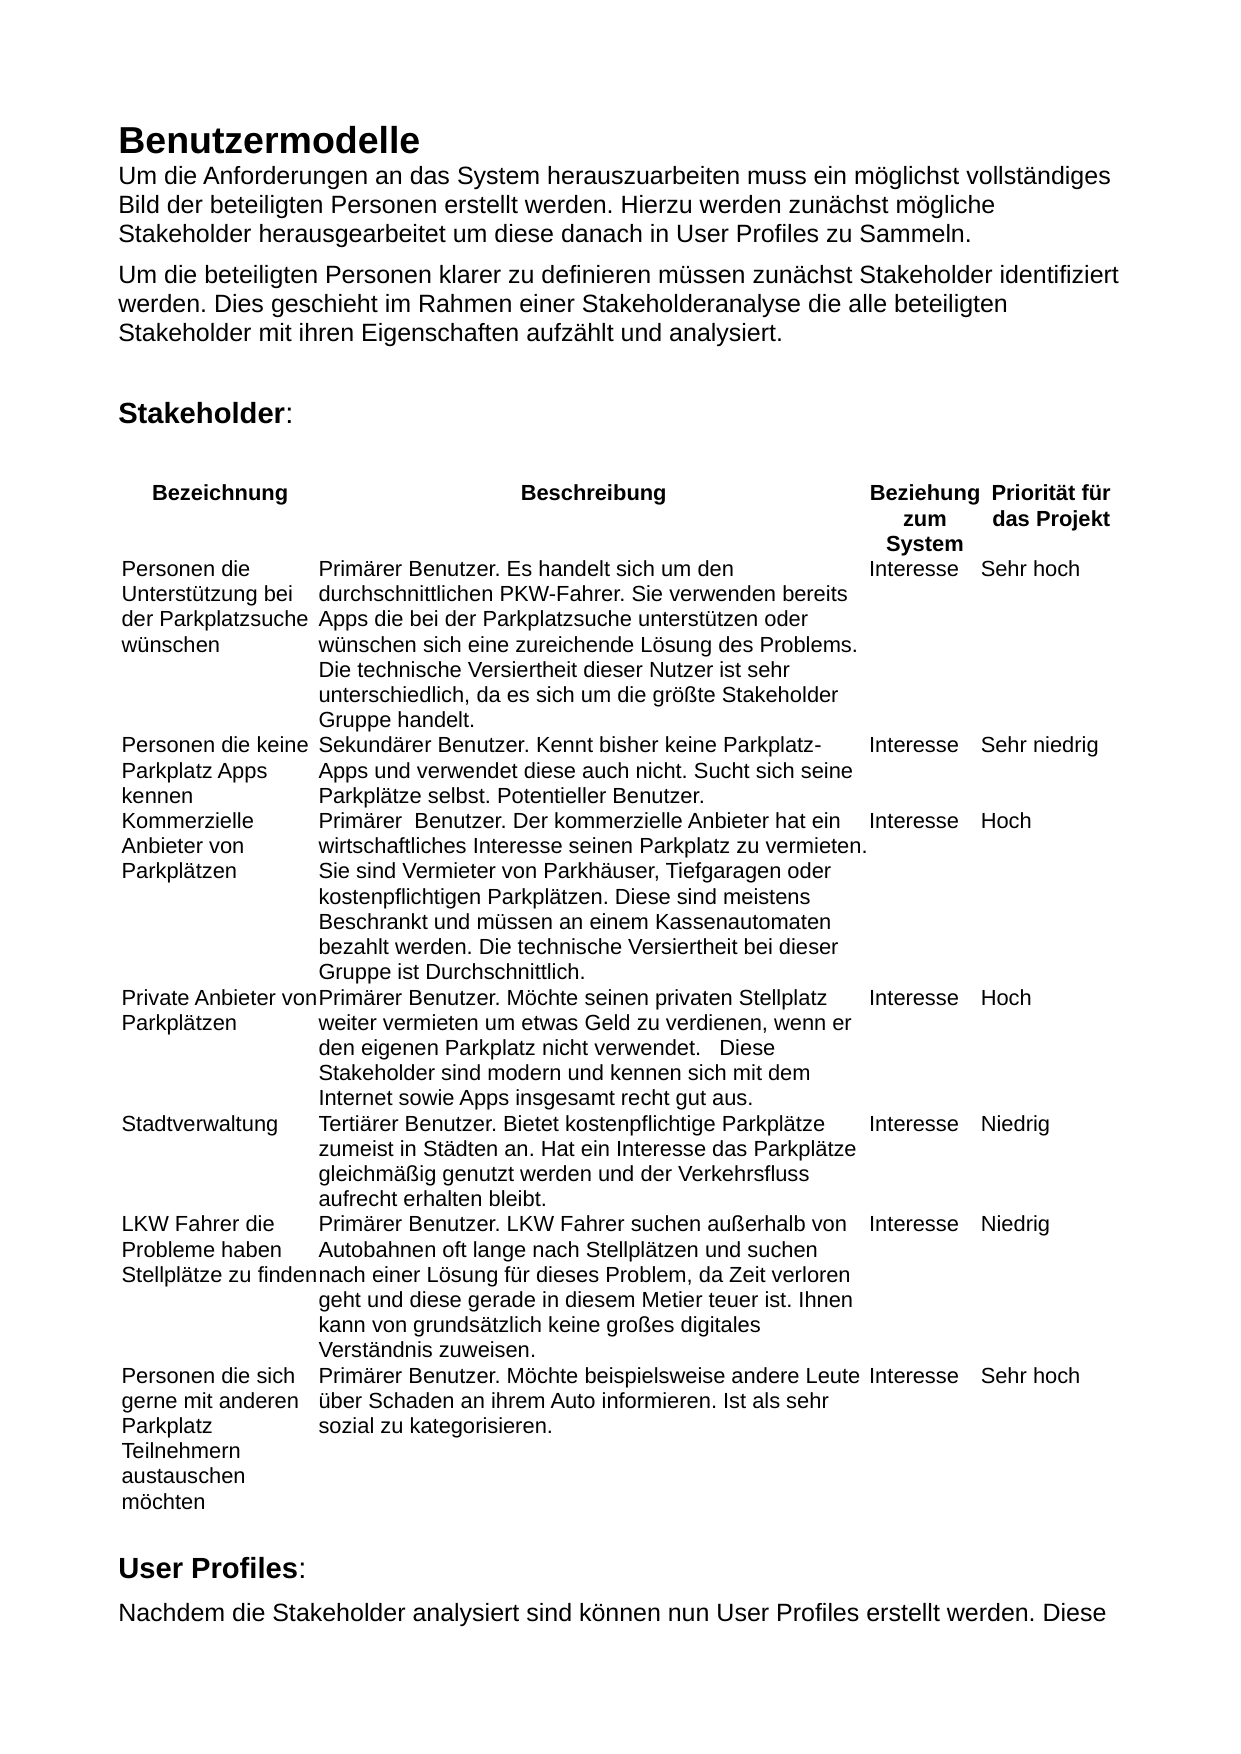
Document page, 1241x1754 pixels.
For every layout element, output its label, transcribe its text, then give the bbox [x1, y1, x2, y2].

table_cell Interesse [869, 556, 981, 732]
table_cell LKW Fahrer die Probleme haben Stellplätze zu finden [121, 1211, 318, 1362]
table_cell Sehr niedrig [981, 732, 1121, 808]
table_cell Niedrig [981, 1110, 1121, 1211]
table_cell Interesse [869, 1363, 981, 1514]
table_cell Sehr hoch [981, 1363, 1121, 1514]
text Nachdem die Stakeholder analysiert sind können nun User Profiles erstellt werden. Diese [118, 1597, 1122, 1626]
text Um die Anforderungen an das System herauszuarbeiten muss ein möglichst vollständiges Bild der beteiligten Personen erstellt werden. Hierzu werden zunächst mögliche Stakeholder herausgearbeitet um diese danach in User Profiles zu Sammeln. [118, 161, 1122, 247]
text User Profiles: [118, 1551, 1122, 1585]
table_cell Interesse [869, 1110, 981, 1211]
table_cell Primärer Benutzer. Es handelt sich um den durchschnittlichen PKW-Fahrer. Sie verwenden bereits Apps die bei der Parkplatzsuche unterstützen oder wünschen sich eine zureichende Lösung des Problems. Die technische Versiertheit dieser Nutzer ist sehr unterschiedlich, da es sich um die größte Stakeholder Gruppe handelt. [318, 556, 869, 732]
table_cell Niedrig [981, 1211, 1121, 1362]
table_cell Hoch [981, 808, 1121, 984]
text Stakeholder: [118, 396, 1122, 430]
table_header Bezeichnung [121, 480, 318, 556]
table_header Priorität für das Projekt [981, 480, 1121, 556]
table_cell Personen die sich gerne mit anderen Parkplatz Teilnehmern austauschen möchten [121, 1363, 318, 1514]
table_cell Interesse [869, 732, 981, 808]
table_cell Interesse [869, 984, 981, 1110]
table_header Beschreibung [318, 480, 869, 556]
table_cell Sehr hoch [981, 556, 1121, 732]
table_cell Interesse [869, 808, 981, 984]
table_cell Primärer Benutzer. Möchte seinen privaten Stellplatz weiter vermieten um etwas Geld zu verdienen, wenn er den eigenen Parkplatz nicht verwendet. Diese Stakeholder sind modern und kennen sich mit dem Internet sowie Apps insgesamt recht gut aus. [318, 984, 869, 1110]
table_cell Personen die keine Parkplatz Apps kennen [121, 732, 318, 808]
table_cell Stadtverwaltung [121, 1110, 318, 1211]
text Benutzermodelle [118, 118, 1122, 161]
table_cell Personen die Unterstützung bei der Parkplatzsuche wünschen [121, 556, 318, 732]
table_cell Primärer Benutzer. Der kommerzielle Anbieter hat ein wirtschaftliches Interesse seinen Parkplatz zu vermieten. Sie sind Vermieter von Parkhäuser, Tiefgaragen oder kostenpflichtigen Parkplätzen. Diese sind meistens Beschrankt und müssen an einem Kassenautomaten bezahlt werden. Die technische Versiertheit bei dieser Gruppe ist Durchschnittlich. [318, 808, 869, 984]
table_cell Tertiärer Benutzer. Bietet kostenpflichtige Parkplätze zumeist in Städten an. Hat ein Interesse das Parkplätze gleichmäßig genutzt werden und der Verkehrsfluss aufrecht erhalten bleibt. [318, 1110, 869, 1211]
table_header Beziehung zum System [869, 480, 981, 556]
table_cell Hoch [981, 984, 1121, 1110]
text Um die beteiligten Personen klarer zu definieren müssen zunächst Stakeholder identifiziert werden. Dies geschieht im Rahmen einer Stakeholderanalyse die alle beteiligten Stakeholder mit ihren Eigenschaften aufzählt und analysiert. [118, 260, 1122, 346]
table_cell Kommerzielle Anbieter von Parkplätzen [121, 808, 318, 984]
table_cell Interesse [869, 1211, 981, 1362]
table_cell Private Anbieter von Parkplätzen [121, 984, 318, 1110]
table_cell Primärer Benutzer. Möchte beispielsweise andere Leute über Schaden an ihrem Auto informieren. Ist als sehr sozial zu kategorisieren. [318, 1363, 869, 1514]
table_cell Sekundärer Benutzer. Kennt bisher keine Parkplatz-Apps und verwendet diese auch nicht. Sucht sich seine Parkplätze selbst. Potentieller Benutzer. [318, 732, 869, 808]
table_cell Primärer Benutzer. LKW Fahrer suchen außerhalb von Autobahnen oft lange nach Stellplätzen und suchen nach einer Lösung für dieses Problem, da Zeit verloren geht und diese gerade in diesem Metier teuer ist. Ihnen kann von grundsätzlich keine großes digitales Verständnis zuweisen. [318, 1211, 869, 1362]
